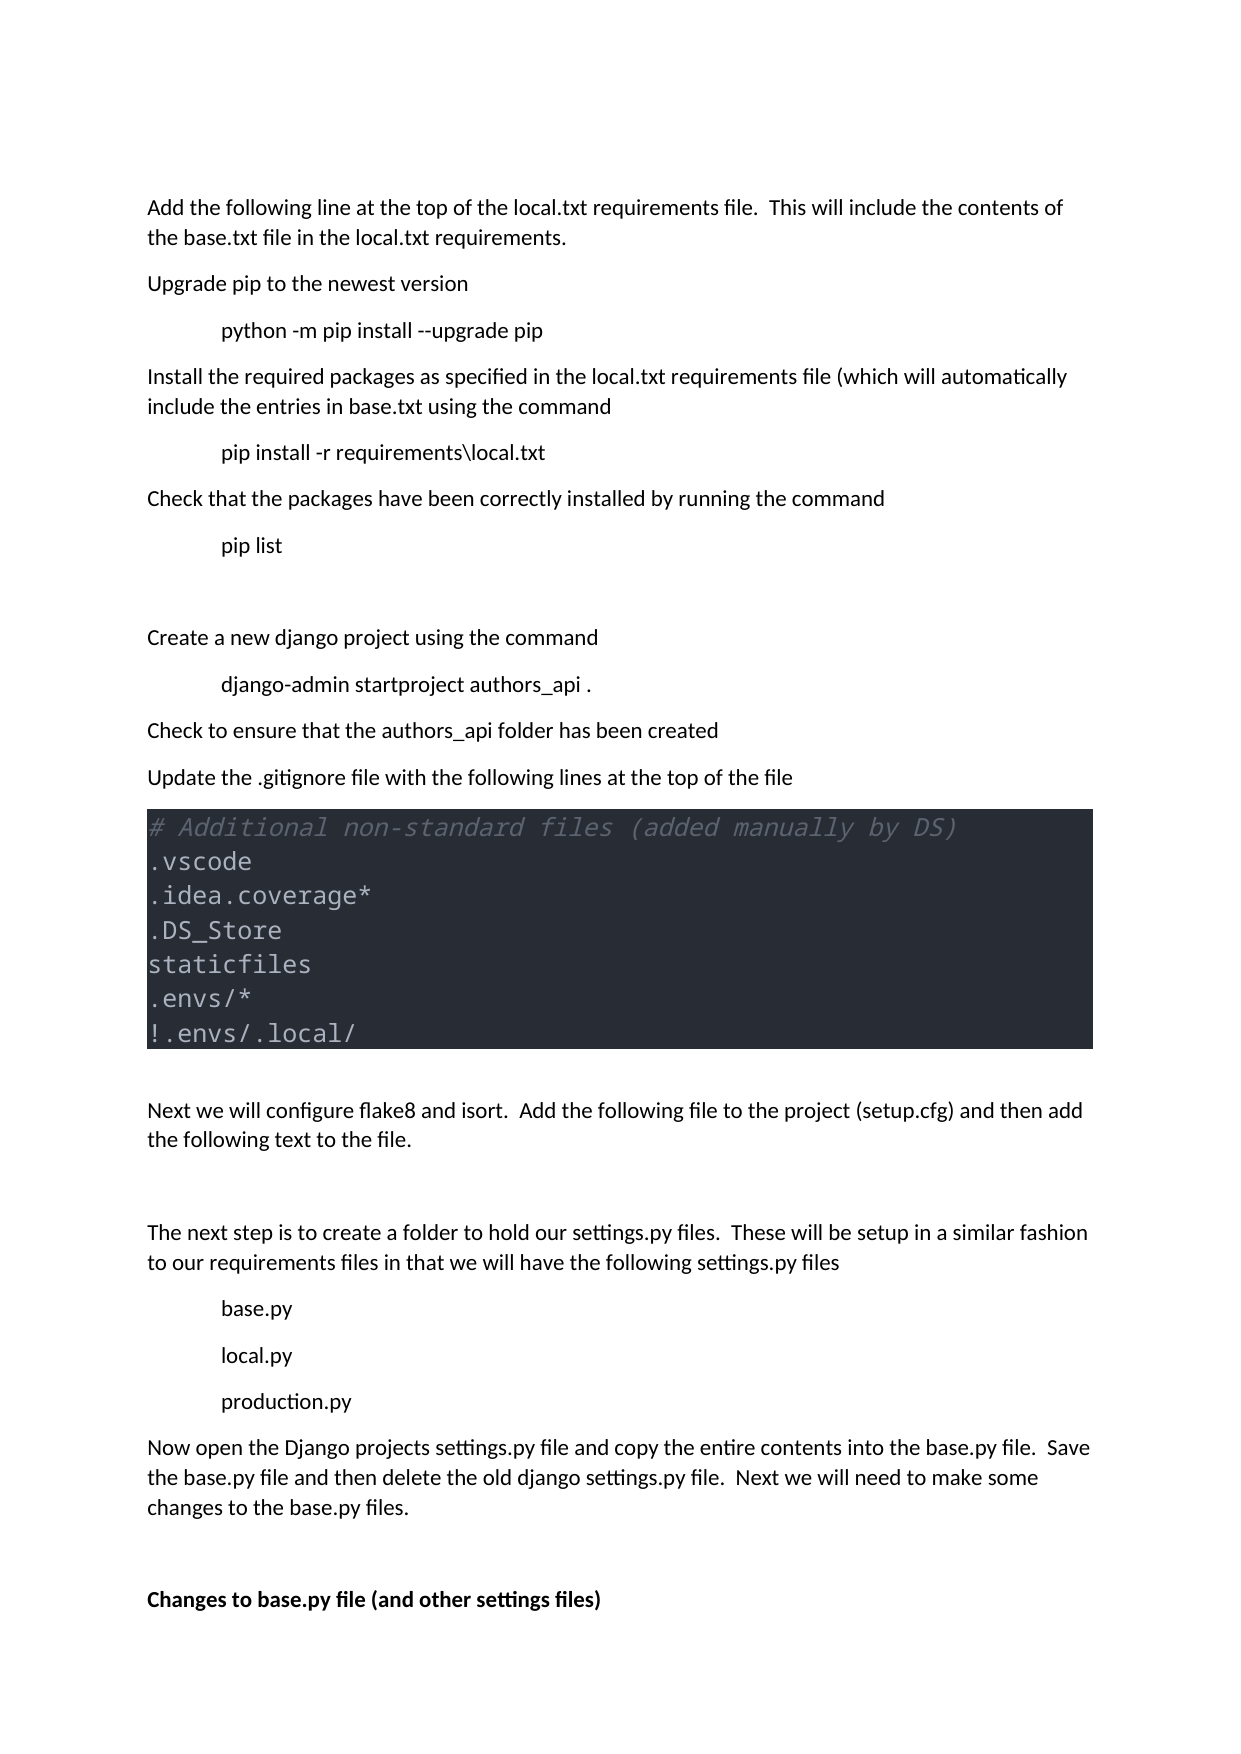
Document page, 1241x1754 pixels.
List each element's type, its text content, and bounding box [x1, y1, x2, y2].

text Upgrade pip to the newest version [147, 269, 1093, 297]
text Update the .gitignore file with the following lines at the top of the file [147, 763, 1093, 791]
text pip install -r requirements\local.txt [147, 438, 1093, 466]
text Now open the Django projects settings.py file and copy the entire contents into the base.py file. Save the base.py file and then delete the old django settings.py file. Next we will need to make some changes to the base.py files. [147, 1433, 1093, 1521]
text django-admin startproject authors_api . [147, 670, 1093, 698]
text staticfiles [147, 946, 1093, 981]
text !.envs/.local/ [147, 1015, 1093, 1049]
text Next we will configure flake8 and isort. Add the following file to the project (setup.cfg) and then add the following text to the file. [147, 1096, 1093, 1154]
text The next step is to create a folder to hold our settings.py files. These will be setup in a similar fashion to our requirements files in that we will have the following settings.py files [147, 1218, 1093, 1276]
text Check that the packages have been correctly installed by running the command [147, 484, 1093, 512]
text .idea.coverage* [147, 878, 1093, 912]
text base.py [147, 1294, 1093, 1322]
text python -m pip install --upgrade pip [147, 316, 1093, 344]
text local.py [147, 1341, 1093, 1369]
text Check to ensure that the authors_api folder has been created [147, 716, 1093, 744]
text Install the required packages as specified in the local.txt requirements file (which will automatically include the entries in base.txt using the command [147, 362, 1093, 420]
text .envs/* [147, 981, 1093, 1015]
text .vscode [147, 843, 1093, 878]
text .DS_Store [147, 912, 1093, 946]
text Changes to base.py file (and other settings files) [147, 1586, 1093, 1613]
text Add the following line at the top of the local.txt requirements file. This will include the contents of the base.txt file in the local.txt requirements. [147, 193, 1093, 251]
text # Additional non-standard files (added manually by DS) [147, 809, 1093, 843]
text pip list [147, 531, 1093, 559]
text Create a new django project using the command [147, 623, 1093, 652]
text production.py [147, 1387, 1093, 1415]
